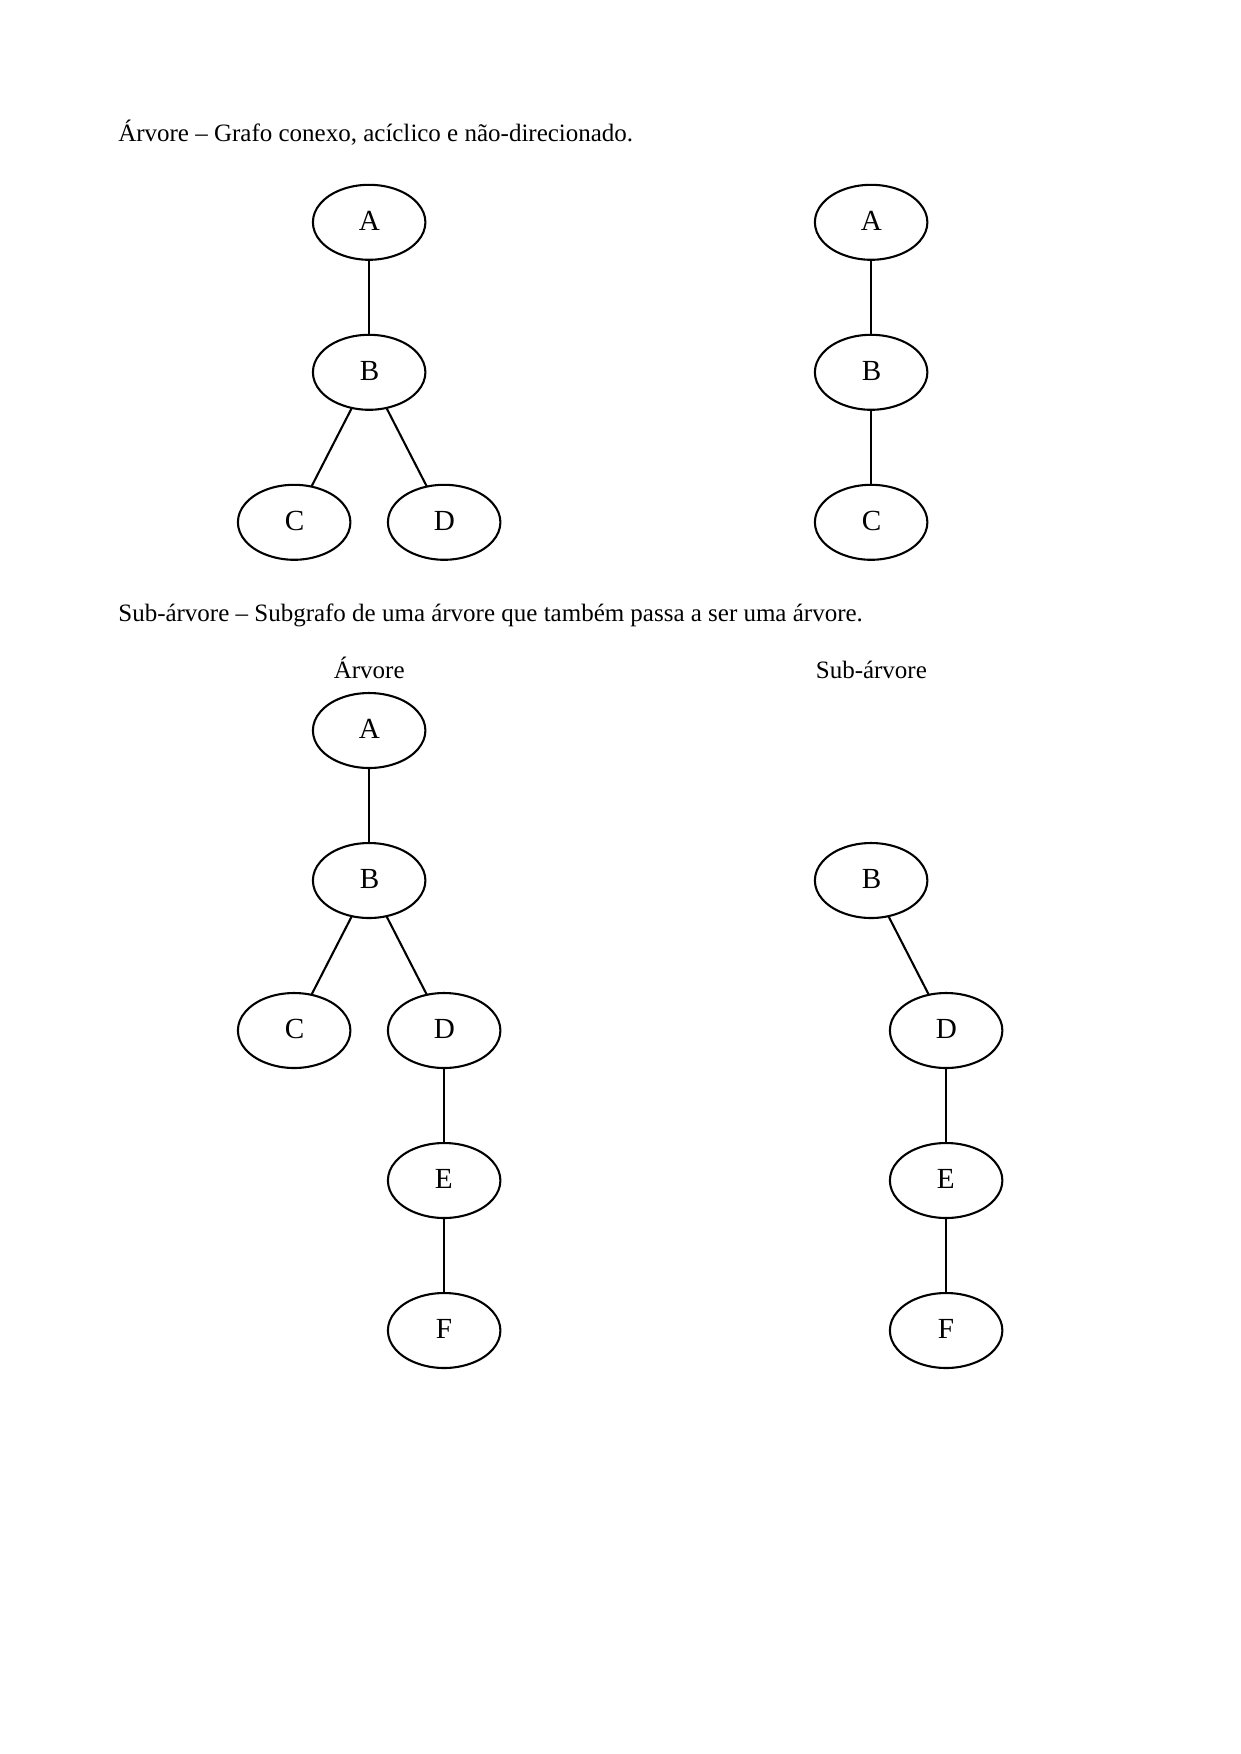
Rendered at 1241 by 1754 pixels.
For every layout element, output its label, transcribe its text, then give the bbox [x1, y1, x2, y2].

text Árvore – Grafo conexo, acíclico e não-direcionado. [118, 118, 1122, 147]
table_header [620, 176, 806, 569]
table_cell [118, 684, 229, 1377]
table_cell [509, 684, 620, 1377]
table_cell [1011, 684, 1122, 1377]
table_header [509, 176, 620, 569]
table_header [118, 176, 229, 569]
table_header Sub-árvore [620, 655, 1122, 684]
table_header Árvore [118, 655, 620, 684]
text Sub-árvore – Subgrafo de uma árvore que também passa a ser uma árvore. [118, 598, 1122, 626]
table_cell [620, 684, 731, 1377]
table_header [936, 176, 1122, 569]
